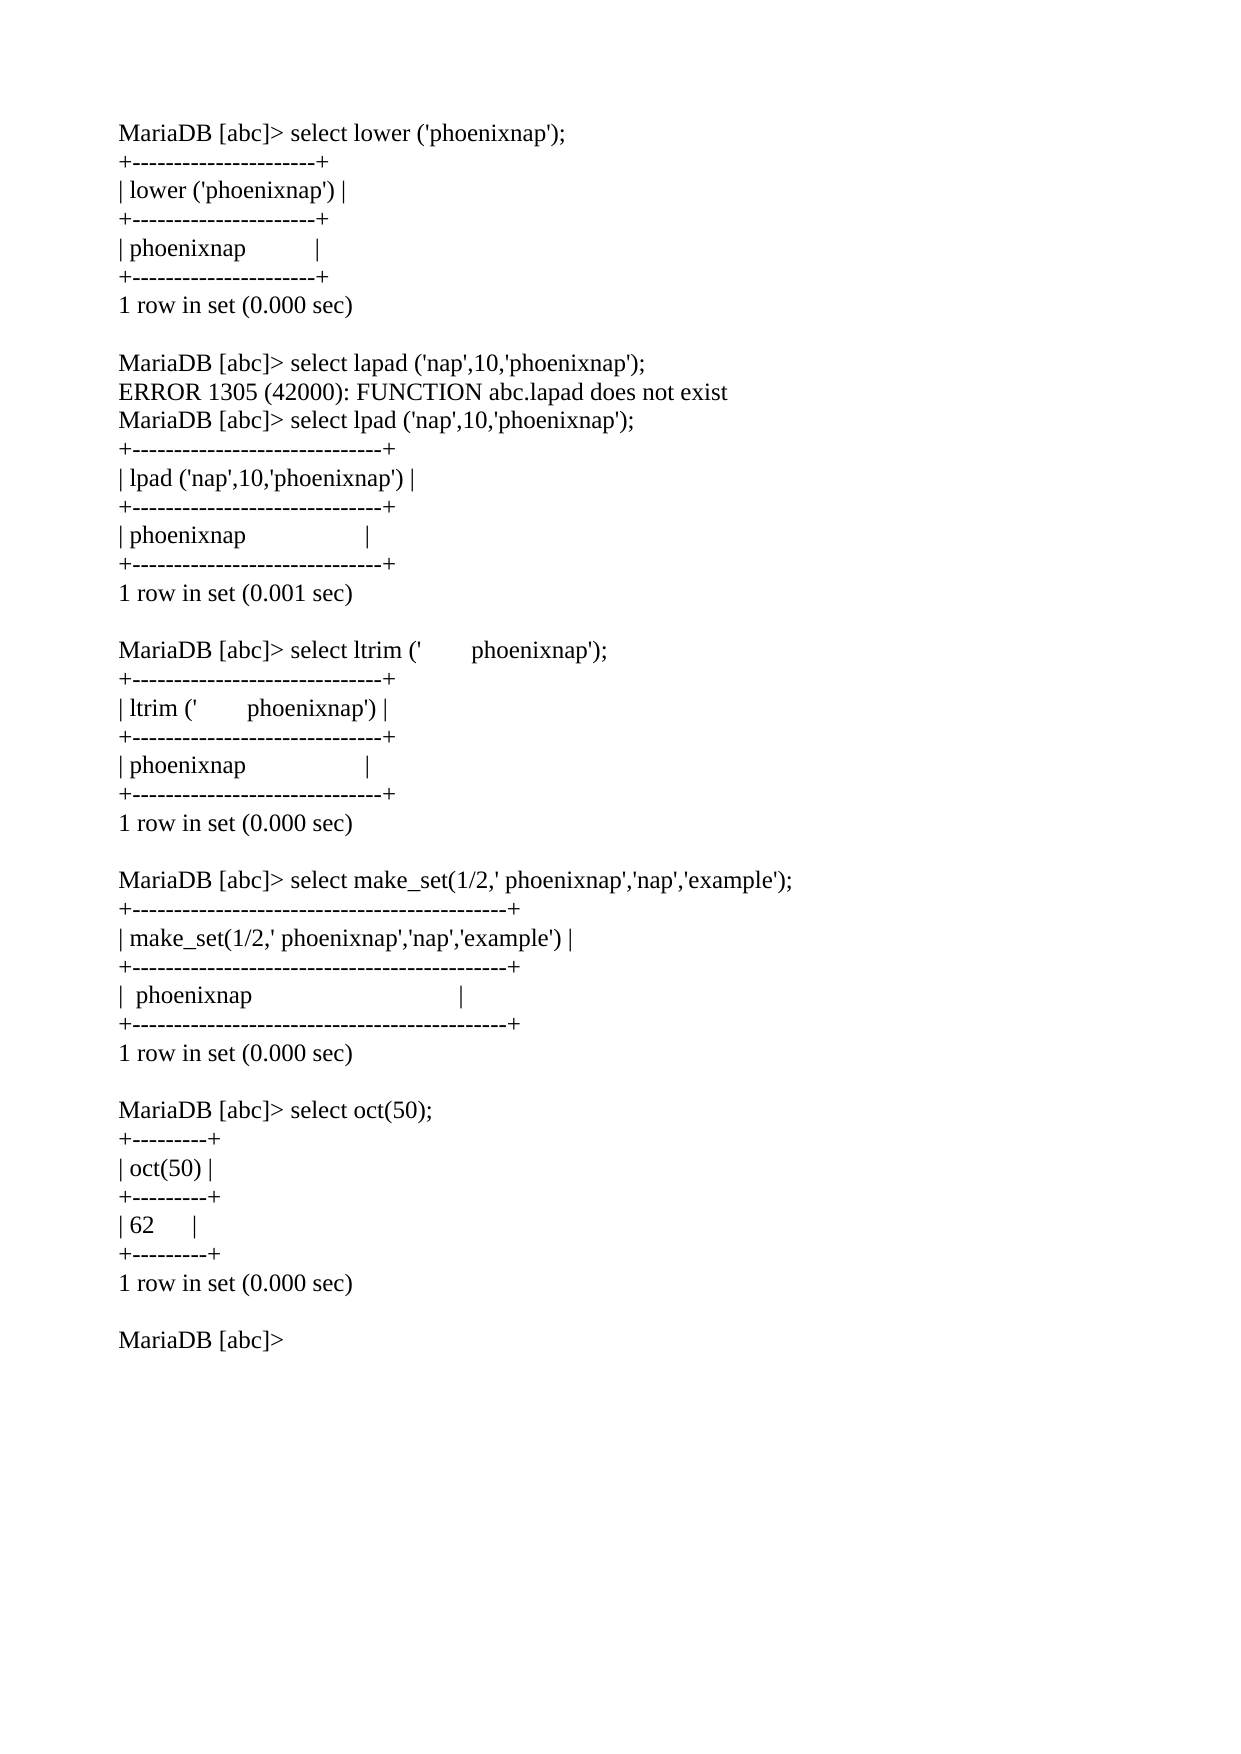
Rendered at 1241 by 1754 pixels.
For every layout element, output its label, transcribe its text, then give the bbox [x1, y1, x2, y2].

text MariaDB [abc]> select lower ('phoenixnap'); [118, 118, 1122, 147]
text MariaDB [abc]> select make_set(1/2,' phoenixnap','nap','example'); [118, 866, 1122, 894]
text MariaDB [abc]> select lapad ('nap',10,'phoenixnap'); [118, 348, 1122, 377]
text +------------------------------+ [118, 722, 1122, 751]
text | phoenixnap | [118, 751, 1122, 779]
text +---------------------------------------------+ [118, 952, 1122, 981]
text | phoenixnap | [118, 981, 1122, 1009]
text | make_set(1/2,' phoenixnap','nap','example') | [118, 923, 1122, 952]
text +------------------------------+ [118, 664, 1122, 693]
text | phoenixnap | [118, 521, 1122, 549]
text MariaDB [abc]> select ltrim (' phoenixnap'); [118, 636, 1122, 664]
text +------------------------------+ [118, 779, 1122, 808]
text MariaDB [abc]> select oct(50); [118, 1096, 1122, 1124]
text +----------------------+ [118, 147, 1122, 176]
text +---------+ [118, 1124, 1122, 1153]
text +---------+ [118, 1239, 1122, 1268]
text MariaDB [abc]> [118, 1326, 1122, 1354]
text | ltrim (' phoenixnap') | [118, 693, 1122, 722]
text +------------------------------+ [118, 434, 1122, 463]
text +------------------------------+ [118, 549, 1122, 578]
text 1 row in set (0.000 sec) [118, 808, 1122, 837]
text 1 row in set (0.000 sec) [118, 1038, 1122, 1067]
text | oct(50) | [118, 1153, 1122, 1182]
text +---------+ [118, 1182, 1122, 1211]
text | phoenixnap | [118, 233, 1122, 262]
text ERROR 1305 (42000): FUNCTION abc.lapad does not exist [118, 377, 1122, 406]
text 1 row in set (0.000 sec) [118, 291, 1122, 319]
text | lower ('phoenixnap') | [118, 176, 1122, 204]
text +---------------------------------------------+ [118, 1009, 1122, 1038]
text | 62 | [118, 1211, 1122, 1239]
text MariaDB [abc]> select lpad ('nap',10,'phoenixnap'); [118, 406, 1122, 434]
text 1 row in set (0.001 sec) [118, 578, 1122, 607]
text +------------------------------+ [118, 492, 1122, 521]
text +----------------------+ [118, 204, 1122, 233]
text +---------------------------------------------+ [118, 894, 1122, 923]
text +----------------------+ [118, 262, 1122, 291]
text | lpad ('nap',10,'phoenixnap') | [118, 463, 1122, 492]
text 1 row in set (0.000 sec) [118, 1268, 1122, 1297]
